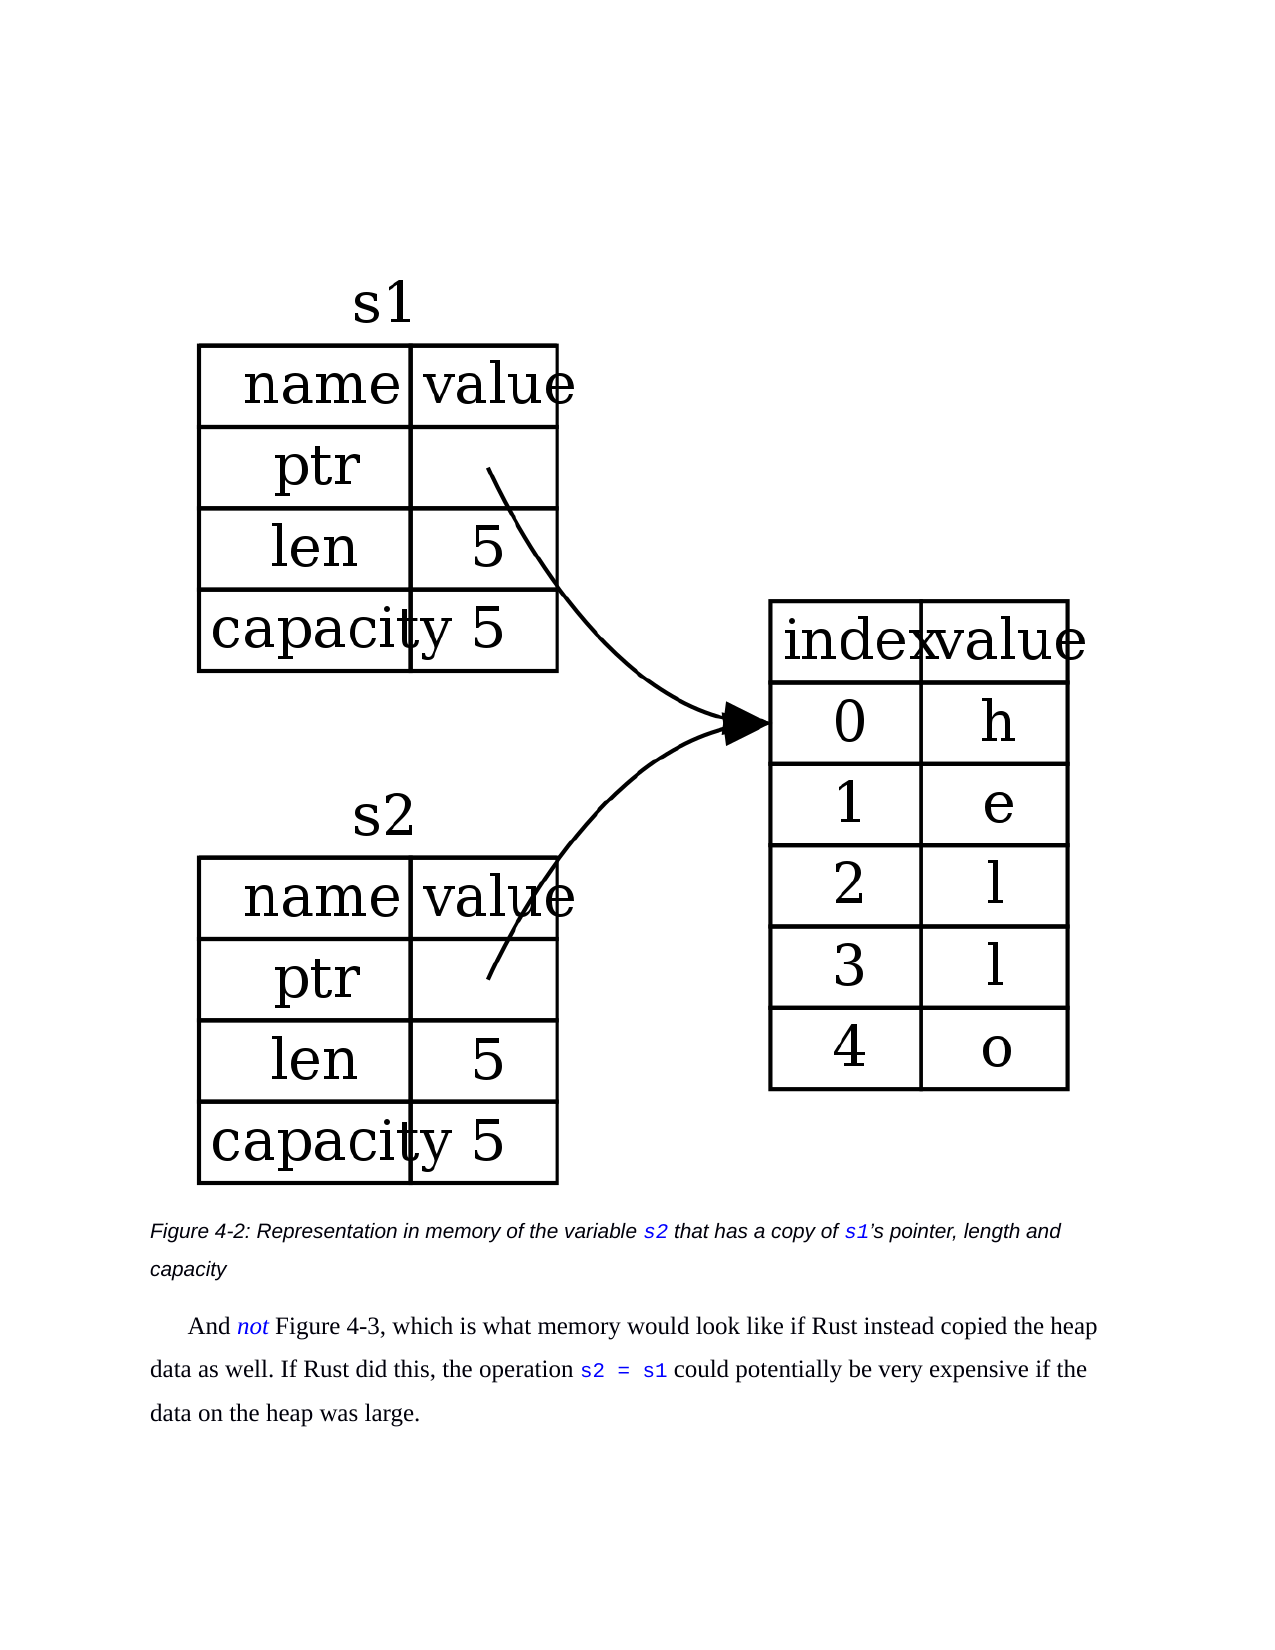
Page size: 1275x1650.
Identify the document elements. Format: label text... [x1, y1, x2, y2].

picture [150, 231, 1125, 1207]
text Figure 4-2: Representation in memory of the variable s2 that has a copy of s1’s pointer, length and capacity [150, 1207, 1125, 1281]
text And not Figure 4-3, which is what memory would look like if Rust instead copied the heap data as well. If Rust did this, the operation s2 = s1 could potentially be very expensive if the data on the heap was large. [150, 1311, 1125, 1427]
text [150, 150, 1125, 231]
